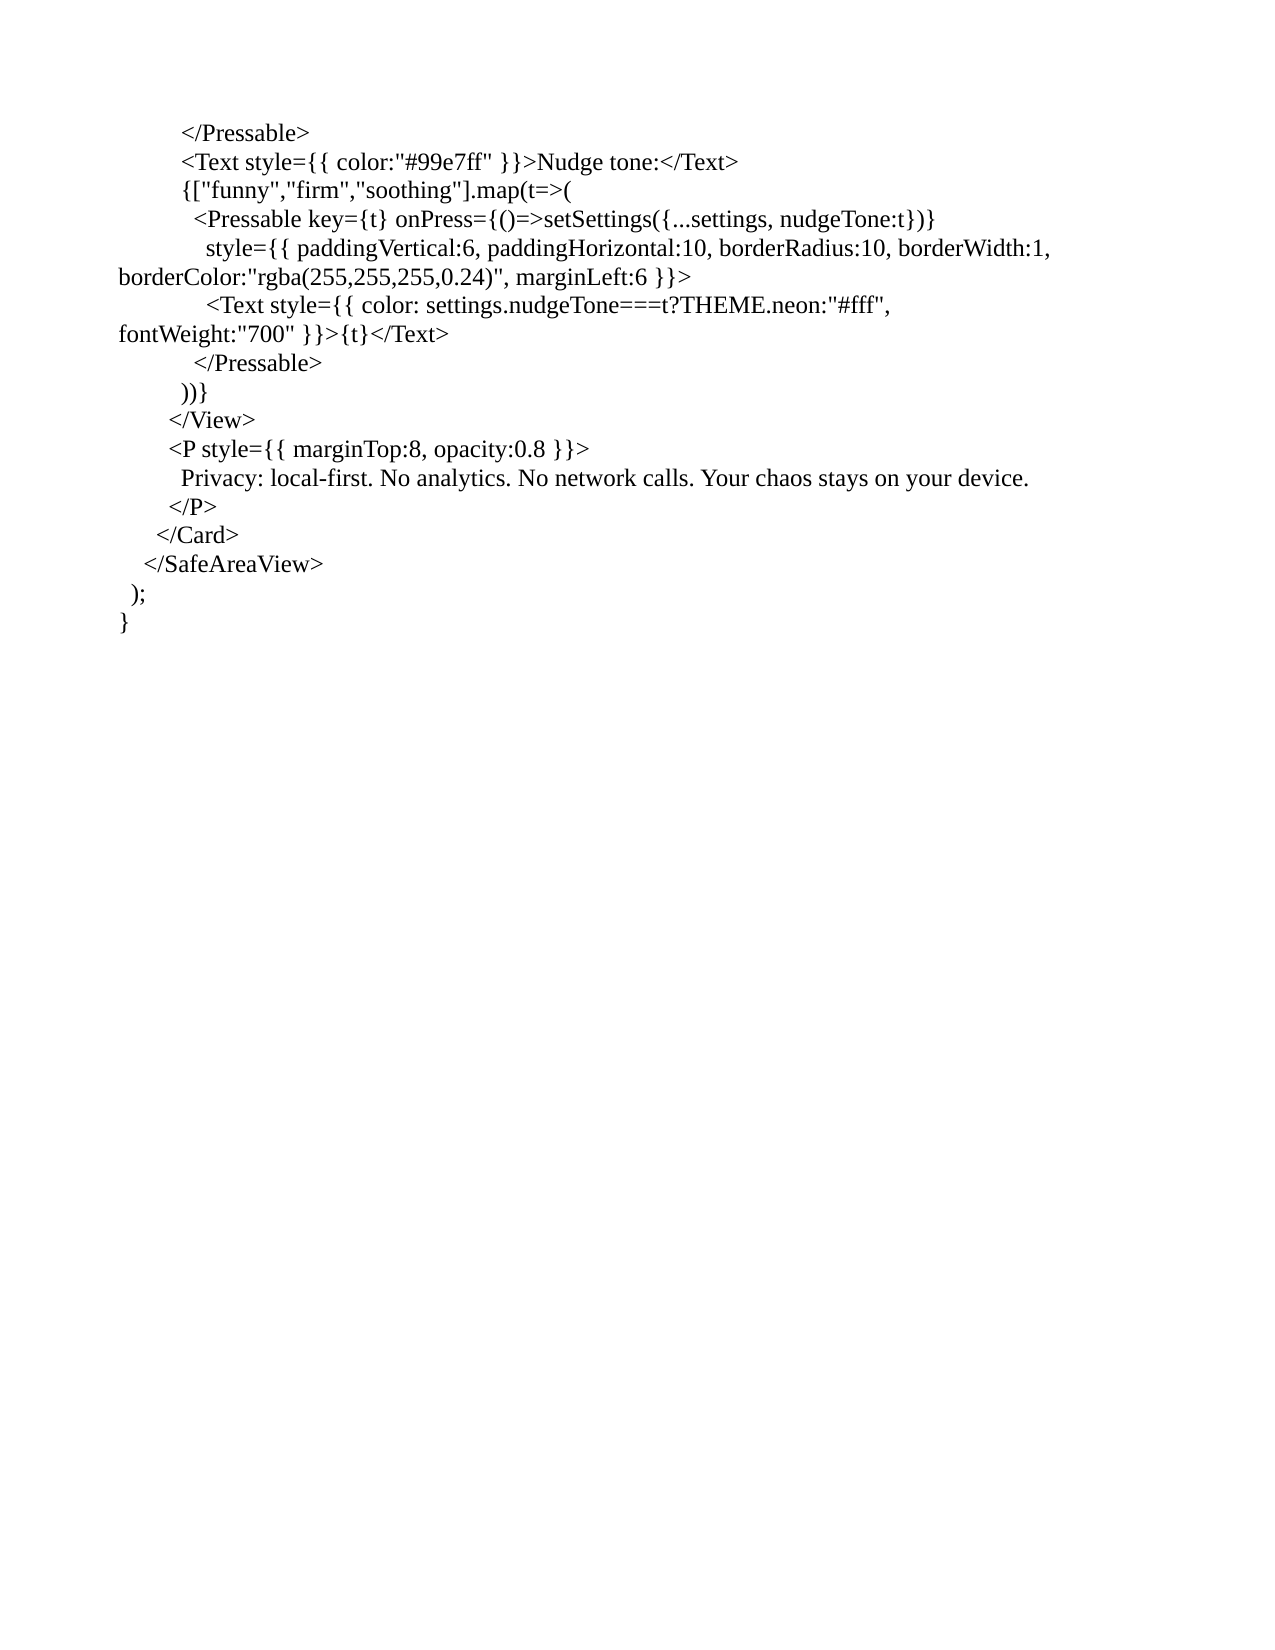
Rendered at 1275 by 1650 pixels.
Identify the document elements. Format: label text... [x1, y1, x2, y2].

text </Card> [118, 521, 1157, 549]
text ))} [118, 377, 1157, 406]
text </Pressable> [118, 348, 1157, 377]
text {["funny","firm","soothing"].map(t=>( [118, 176, 1157, 204]
text <P style={{ marginTop:8, opacity:0.8 }}> [118, 434, 1157, 463]
text </P> [118, 492, 1157, 521]
text <Text style={{ color:"#99e7ff" }}>Nudge tone:</Text> [118, 147, 1157, 176]
text </Pressable> [118, 118, 1157, 147]
text </View> [118, 406, 1157, 434]
text style={{ paddingVertical:6, paddingHorizontal:10, borderRadius:10, borderWidth:1, borderColor:"rgba(255,255,255,0.24)", marginLeft:6 }}> [118, 233, 1157, 291]
text </SafeAreaView> [118, 549, 1157, 578]
text <Pressable key={t} onPress={()=>setSettings({...settings, nudgeTone:t})} [118, 204, 1157, 233]
text Privacy: local-first. No analytics. No network calls. Your chaos stays on your device. [118, 463, 1157, 492]
text <Text style={{ color: settings.nudgeTone===t?THEME.neon:"#fff", fontWeight:"700" }}>{t}</Text> [118, 291, 1157, 348]
text } [118, 607, 1157, 636]
text ); [118, 578, 1157, 607]
